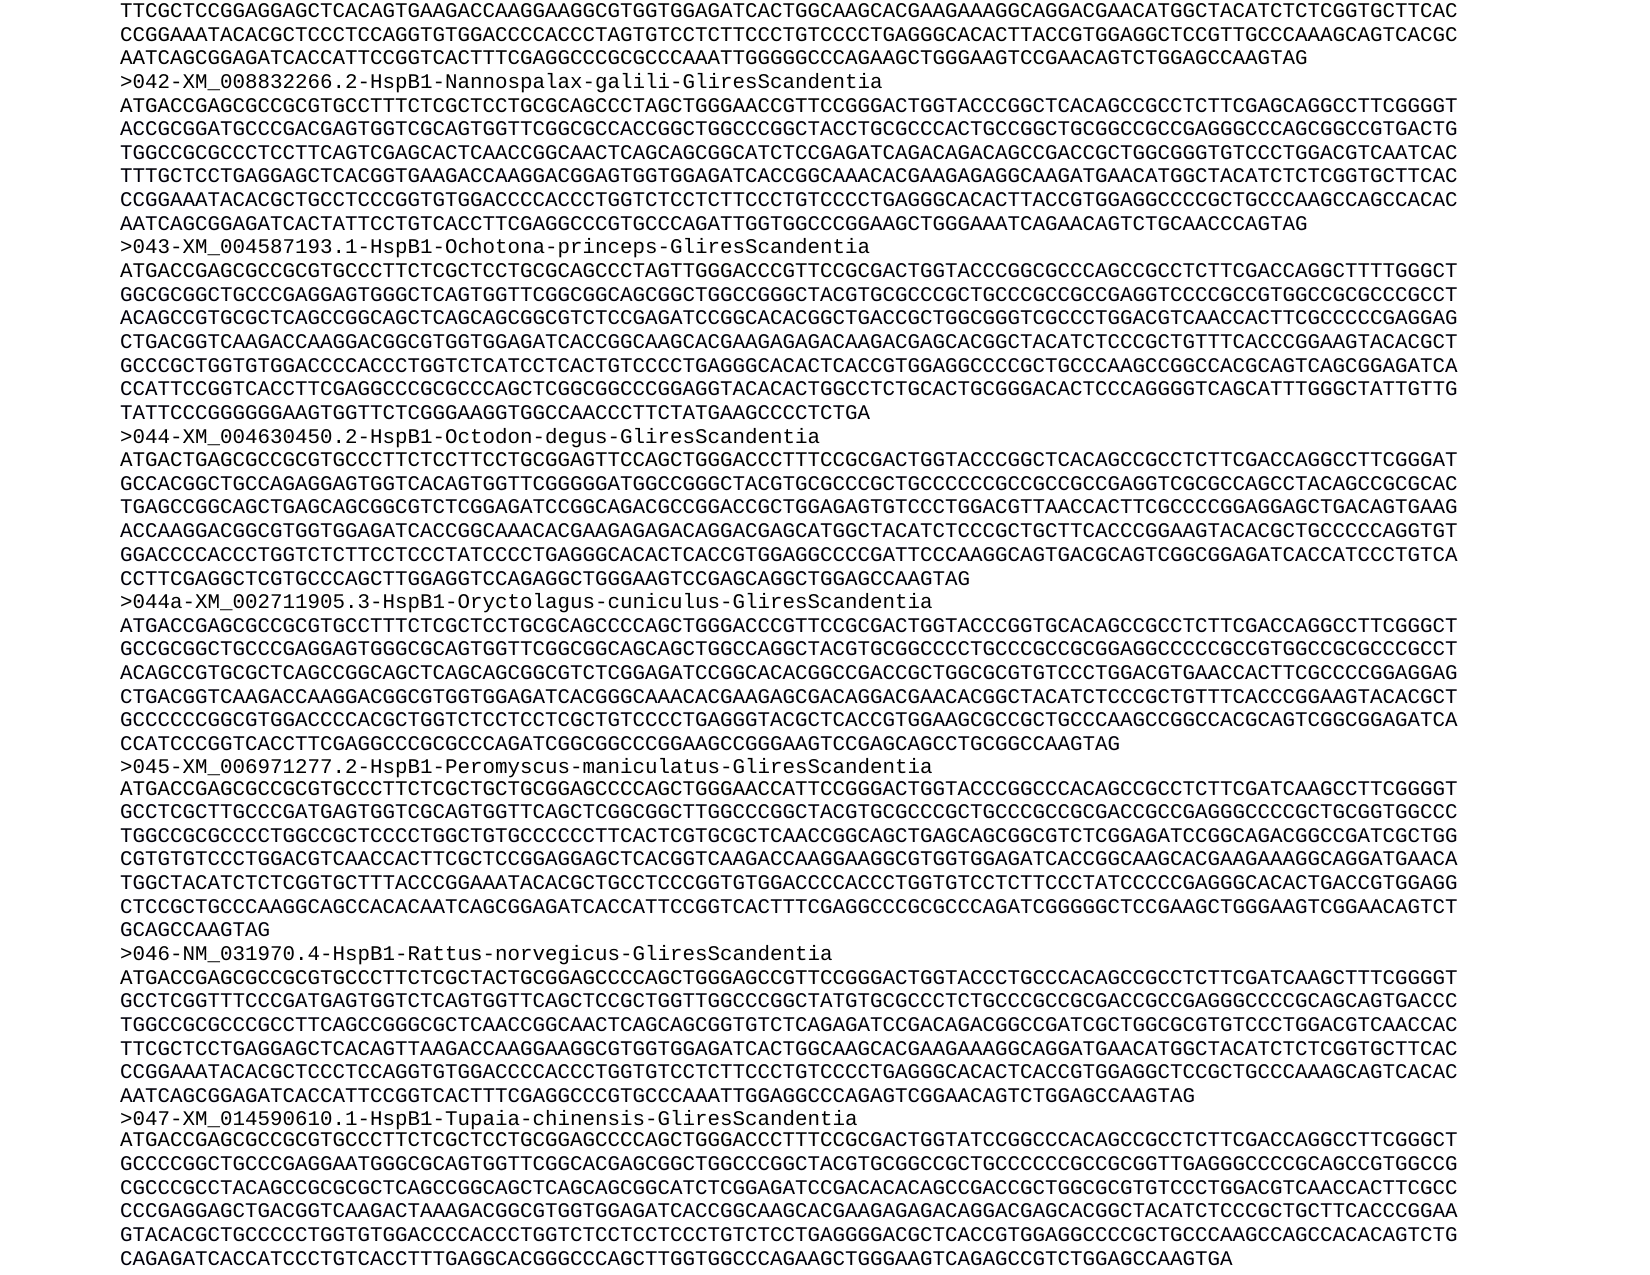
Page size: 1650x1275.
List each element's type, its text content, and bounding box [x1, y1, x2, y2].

text >044-XM_004630450.2-HspB1-Octodon-degus-GliresScandentia [120, 426, 1442, 449]
text ATGACCGAGCGCCGCGTGCCCTTCTCGCTCCTGCGGAGCCCCAGCTGGGACCCTTTCCGCGACTGGTATCCGGCCCACAGCCGCCTCTTCGACCAGGCCTTCGGGCTGCCCCGGCTGCCCGAGGAATGGGCGCAGTGGTTCGGCACGAGCGGCTGGCCCGGCTACGTGCGGCCGCTGCCCCCCGCCGCGGTTGAGGGCCCCGCAGCCGTGGCCGCGCCCGCCTACAGCCGCGCGCTCAGCCGGCAGCTCAGCAGCGGCATCTCGGAGATCCGACACACAGCCGACCGCTGGCGCGTGTCCCTGGACGTCAACCACTTCGCCCCCGAGGAGCTGACGGTCAAGACTAAAGACGGCGTGGTGGAGATCACCGGCAAGCACGAAGAGAGACAGGACGAGCACGGCTACATCTCCCGCTGCTTCACCCGGAAGTACACGCTGCCCCCTGGTGTGGACCCCACCCTGGTCTCCTCCTCCCTGTCTCCTGAGGGGACGCTCACCGTGGAGGCCCCGCTGCCCAAGCCAGCCACACAGTCTGCAGAGATCACCATCCCTGTCACCTTTGAGGCACGGGCCCAGCTTGGTGGCCCAGAAGCTGGGAAGTCAGAGCCGTCTGGAGCCAAGTGA [120, 1129, 1469, 1271]
text >042-XM_008832266.2-HspB1-Nannospalax-galili-GliresScandentia [120, 71, 1442, 94]
text ATGACCGAGCGCCGCGTGCCTTTCTCGCTCCTGCGCAGCCCTAGCTGGGAACCGTTCCGGGACTGGTACCCGGCTCACAGCCGCCTCTTCGAGCAGGCCTTCGGGGTACCGCGGATGCCCGACGAGTGGTCGCAGTGGTTCGGCGCCACCGGCTGGCCCGGCTACCTGCGCCCACTGCCGGCTGCGGCCGCCGAGGGCCCAGCGGCCGTGACTGTGGCCGCGCCCTCCTTCAGTCGAGCACTCAACCGGCAACTCAGCAGCGGCATCTCCGAGATCAGACAGACAGCCGACCGCTGGCGGGTGTCCCTGGACGTCAATCACTTTGCTCCTGAGGAGCTCACGGTGAAGACCAAGGACGGAGTGGTGGAGATCACCGGCAAACACGAAGAGAGGCAAGATGAACATGGCTACATCTCTCGGTGCTTCACCCGGAAATACACGCTGCCTCCCGGTGTGGACCCCACCCTGGTCTCCTCTTCCCTGTCCCCTGAGGGCACACTTACCGTGGAGGCCCCGCTGCCCAAGCCAGCCACACAATCAGCGGAGATCACTATTCCTGTCACCTTCGAGGCCCGTGCCCAGATTGGTGGCCCGGAAGCTGGGAAATCAGAACAGTCTGCAACCCAGTAG [120, 94, 1469, 236]
text ATGACCGAGCGCCGCGTGCCCTTCTCGCTGCTGCGGAGCCCCAGCTGGGAACCATTCCGGGACTGGTACCCGGCCCACAGCCGCCTCTTCGATCAAGCCTTCGGGGTGCCTCGCTTGCCCGATGAGTGGTCGCAGTGGTTCAGCTCGGCGGCTTGGCCCGGCTACGTGCGCCCGCTGCCCGCCGCGACCGCCGAGGGCCCCGCTGCGGTGGCCCTGGCCGCGCCCCTGGCCGCTCCCCTGGCTGTGCCCCCCTTCACTCGTGCGCTCAACCGGCAGCTGAGCAGCGGCGTCTCGGAGATCCGGCAGACGGCCGATCGCTGGCGTGTGTCCCTGGACGTCAACCACTTCGCTCCGGAGGAGCTCACGGTCAAGACCAAGGAAGGCGTGGTGGAGATCACCGGCAAGCACGAAGAAAGGCAGGATGAACATGGCTACATCTCTCGGTGCTTTACCCGGAAATACACGCTGCCTCCCGGTGTGGACCCCACCCTGGTGTCCTCTTCCCTATCCCCCGAGGGCACACTGACCGTGGAGGCTCCGCTGCCCAAGGCAGCCACACAATCAGCGGAGATCACCATTCCGGTCACTTTCGAGGCCCGCGCCCAGATCGGGGGCTCCGAAGCTGGGAAGTCGGAACAGTCTGCAGCCAAGTAG [120, 777, 1469, 943]
text TTCGCTCCGGAGGAGCTCACAGTGAAGACCAAGGAAGGCGTGGTGGAGATCACTGGCAAGCACGAAGAAAGGCAGGACGAACATGGCTACATCTCTCGGTGCTTCACCCGGAAATACACGCTCCCTCCAGGTGTGGACCCCACCCTAGTGTCCTCTTCCCTGTCCCCTGAGGGCACACTTACCGTGGAGGCTCCGTTGCCCAAAGCAGTCACGCAATCAGCGGAGATCACCATTCCGGTCACTTTCGAGGCCCGCGCCCAAATTGGGGGCCCAGAAGCTGGGAAGTCCGAACAGTCTGGAGCCAAGTAG [120, 0, 1469, 71]
text ATGACTGAGCGCCGCGTGCCCTTCTCCTTCCTGCGGAGTTCCAGCTGGGACCCTTTCCGCGACTGGTACCCGGCTCACAGCCGCCTCTTCGACCAGGCCTTCGGGATGCCACGGCTGCCAGAGGAGTGGTCACAGTGGTTCGGGGGATGGCCGGGCTACGTGCGCCCGCTGCCCCCCGCCGCCGCCGAGGTCGCGCCAGCCTACAGCCGCGCACTGAGCCGGCAGCTGAGCAGCGGCGTCTCGGAGATCCGGCAGACGCCGGACCGCTGGAGAGTGTCCCTGGACGTTAACCACTTCGCCCCGGAGGAGCTGACAGTGAAGACCAAGGACGGCGTGGTGGAGATCACCGGCAAACACGAAGAGAGACAGGACGAGCATGGCTACATCTCCCGCTGCTTCACCCGGAAGTACACGCTGCCCCCAGGTGTGGACCCCACCCTGGTCTCTTCCTCCCTATCCCCTGAGGGCACACTCACCGTGGAGGCCCCGATTCCCAAGGCAGTGACGCAGTCGGCGGAGATCACCATCCCTGTCACCTTCGAGGCTCGTGCCCAGCTTGGAGGTCCAGAGGCTGGGAAGTCCGAGCAGGCTGGAGCCAAGTAG [120, 449, 1469, 591]
text >044a-XM_002711905.3-HspB1-Oryctolagus-cuniculus-GliresScandentia [120, 591, 1442, 615]
text ATGACCGAGCGCCGCGTGCCCTTCTCGCTCCTGCGCAGCCCTAGTTGGGACCCGTTCCGCGACTGGTACCCGGCGCCCAGCCGCCTCTTCGACCAGGCTTTTGGGCTGGCGCGGCTGCCCGAGGAGTGGGCTCAGTGGTTCGGCGGCAGCGGCTGGCCGGGCTACGTGCGCCCGCTGCCCGCCGCCGAGGTCCCCGCCGTGGCCGCGCCCGCCTACAGCCGTGCGCTCAGCCGGCAGCTCAGCAGCGGCGTCTCCGAGATCCGGCACACGGCTGACCGCTGGCGGGTCGCCCTGGACGTCAACCACTTCGCCCCCGAGGAGCTGACGGTCAAGACCAAGGACGGCGTGGTGGAGATCACCGGCAAGCACGAAGAGAGACAAGACGAGCACGGCTACATCTCCCGCTGTTTCACCCGGAAGTACACGCTGCCCGCTGGTGTGGACCCCACCCTGGTCTCATCCTCACTGTCCCCTGAGGGCACACTCACCGTGGAGGCCCCGCTGCCCAAGCCGGCCACGCAGTCAGCGGAGATCACCATTCCGGTCACCTTCGAGGCCCGCGCCCAGCTCGGCGGCCCGGAGGTACACACTGGCCTCTGCACTGCGGGACACTCCCAGGGGTCAGCATTTGGGCTATTGTTGTATTCCCGGGGGGAAGTGGTTCTCGGGAAGGTGGCCAACCCTTCTATGAAGCCCCTCTGA [120, 260, 1469, 426]
text >047-XM_014590610.1-HspB1-Tupaia-chinensis-GliresScandentia [120, 1108, 1271, 1129]
text >046-NM_031970.4-HspB1-Rattus-norvegicus-GliresScandentia [120, 943, 1469, 967]
text ATGACCGAGCGCCGCGTGCCCTTCTCGCTACTGCGGAGCCCCAGCTGGGAGCCGTTCCGGGACTGGTACCCTGCCCACAGCCGCCTCTTCGATCAAGCTTTCGGGGTGCCTCGGTTTCCCGATGAGTGGTCTCAGTGGTTCAGCTCCGCTGGTTGGCCCGGCTATGTGCGCCCTCTGCCCGCCGCGACCGCCGAGGGCCCCGCAGCAGTGACCCTGGCCGCGCCCGCCTTCAGCCGGGCGCTCAACCGGCAACTCAGCAGCGGTGTCTCAGAGATCCGACAGACGGCCGATCGCTGGCGCGTGTCCCTGGACGTCAACCACTTCGCTCCTGAGGAGCTCACAGTTAAGACCAAGGAAGGCGTGGTGGAGATCACTGGCAAGCACGAAGAAAGGCAGGATGAACATGGCTACATCTCTCGGTGCTTCACCCGGAAATACACGCTCCCTCCAGGTGTGGACCCCACCCTGGTGTCCTCTTCCCTGTCCCCTGAGGGCACACTCACCGTGGAGGCTCCGCTGCCCAAAGCAGTCACACAATCAGCGGAGATCACCATTCCGGTCACTTTCGAGGCCCGTGCCCAAATTGGAGGCCCAGAGTCGGAACAGTCTGGAGCCAAGTAG [120, 967, 1469, 1108]
text >045-XM_006971277.2-HspB1-Peromyscus-maniculatus-GliresScandentia [120, 757, 1469, 777]
text >043-XM_004587193.1-HspB1-Ochotona-princeps-GliresScandentia [120, 236, 1442, 260]
text ATGACCGAGCGCCGCGTGCCTTTCTCGCTCCTGCGCAGCCCCAGCTGGGACCCGTTCCGCGACTGGTACCCGGTGCACAGCCGCCTCTTCGACCAGGCCTTCGGGCTGCCGCGGCTGCCCGAGGAGTGGGCGCAGTGGTTCGGCGGCAGCAGCTGGCCAGGCTACGTGCGGCCCCTGCCCGCCGCGGAGGCCCCCGCCGTGGCCGCGCCCGCCTACAGCCGTGCGCTCAGCCGGCAGCTCAGCAGCGGCGTCTCGGAGATCCGGCACACGGCCGACCGCTGGCGCGTGTCCCTGGACGTGAACCACTTCGCCCCGGAGGAGCTGACGGTCAAGACCAAGGACGGCGTGGTGGAGATCACGGGCAAACACGAAGAGCGACAGGACGAACACGGCTACATCTCCCGCTGTTTCACCCGGAAGTACACGCTGCCCCCCGGCGTGGACCCCACGCTGGTCTCCTCCTCGCTGTCCCCTGAGGGTACGCTCACCGTGGAAGCGCCGCTGCCCAAGCCGGCCACGCAGTCGGCGGAGATCACCATCCCGGTCACCTTCGAGGCCCGCGCCCAGATCGGCGGCCCGGAAGCCGGGAAGTCCGAGCAGCCTGCGGCCAAGTAG [120, 615, 1469, 757]
